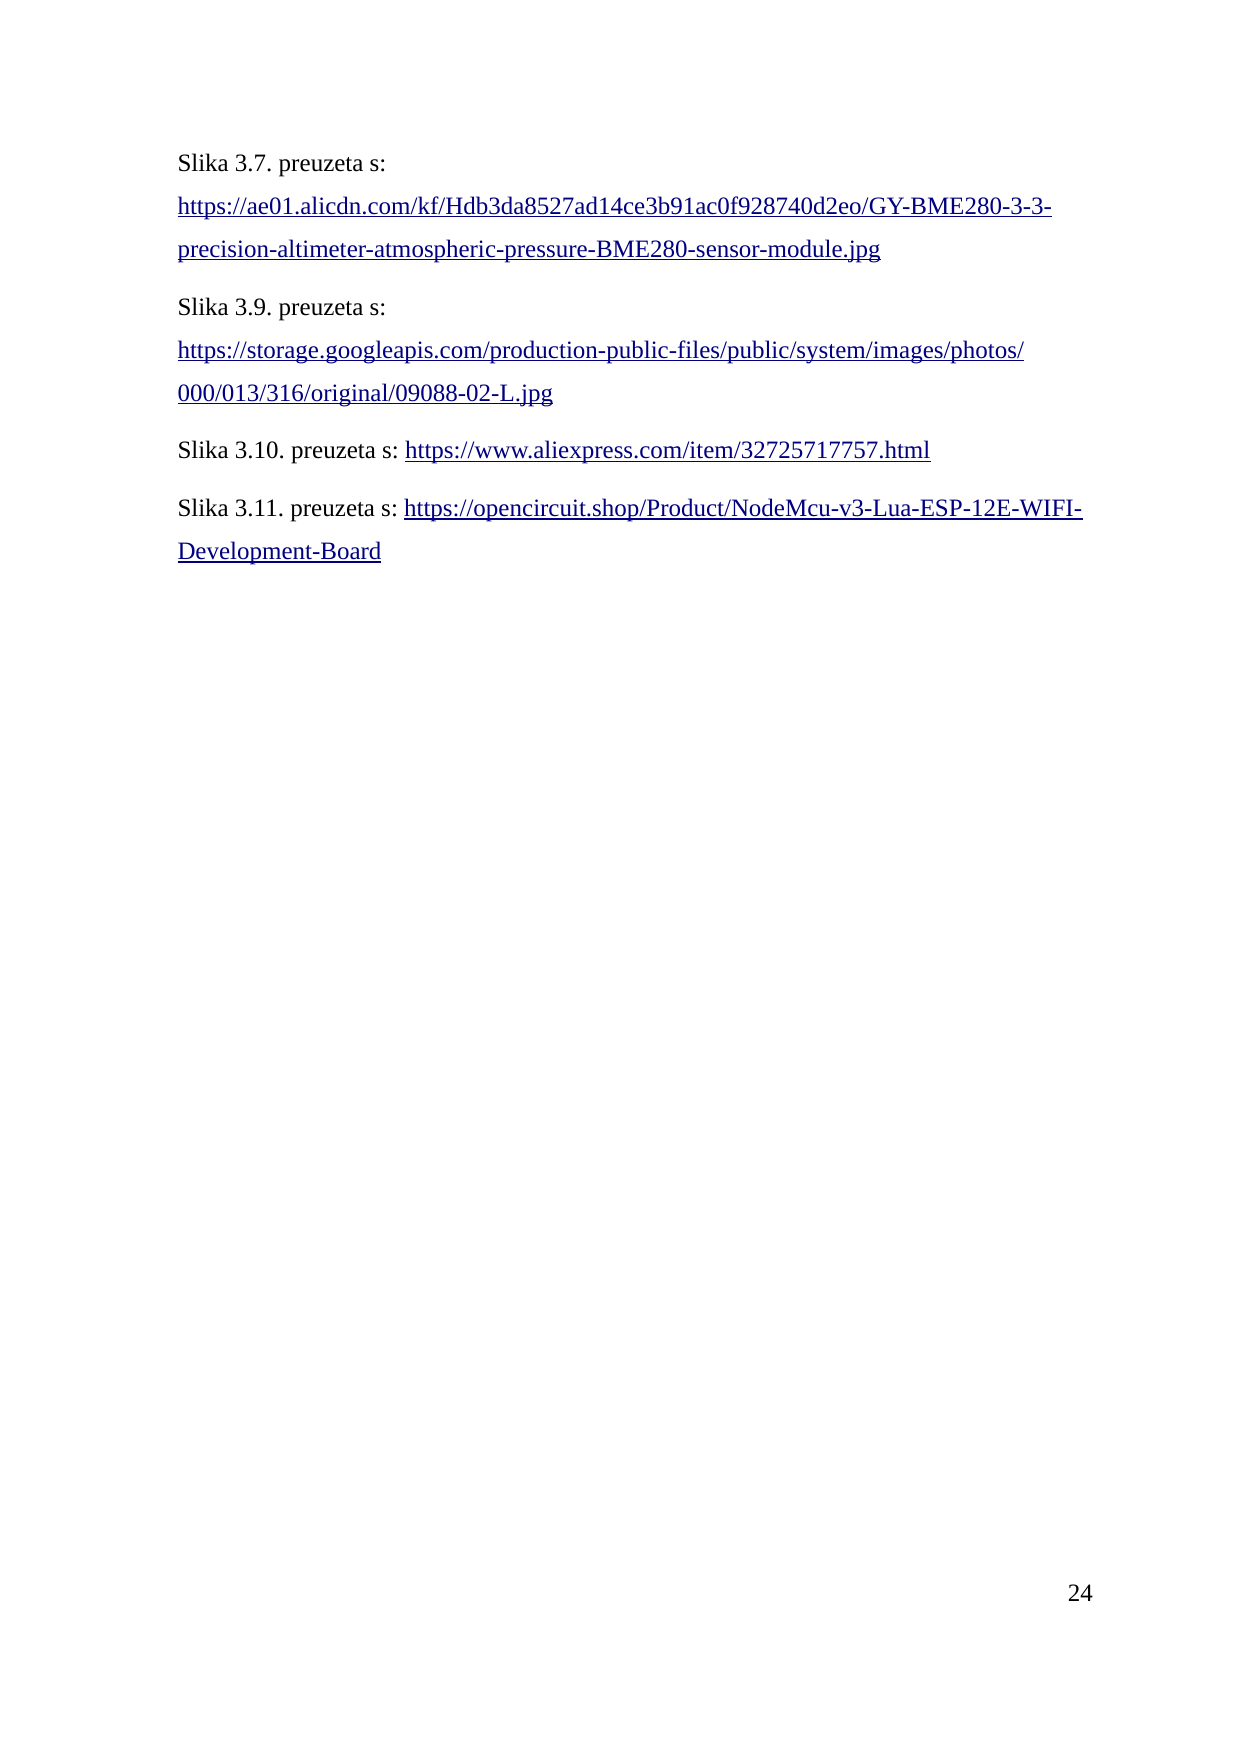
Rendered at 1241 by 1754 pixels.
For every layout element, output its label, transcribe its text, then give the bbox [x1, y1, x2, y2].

text Slika 3.9. preuzeta s: https://storage.googleapis.com/production-public-files/public/system/images/photos/000/013/316/original/09088-02-L.jpg [177, 292, 1093, 407]
text Slika 3.11. preuzeta s: https://opencircuit.shop/Product/NodeMcu-v3-Lua-ESP-12E-WIFI-Development-Board [177, 493, 1093, 565]
text Slika 3.7. preuzeta s: https://ae01.alicdn.com/kf/Hdb3da8527ad14ce3b91ac0f928740d2eo/GY-BME280-3-3-precision-altimeter-atmospheric-pressure-BME280-sensor-module.jpg [177, 148, 1093, 263]
text Slika 3.10. preuzeta s: https://www.aliexpress.com/item/32725717757.html [177, 436, 1093, 464]
